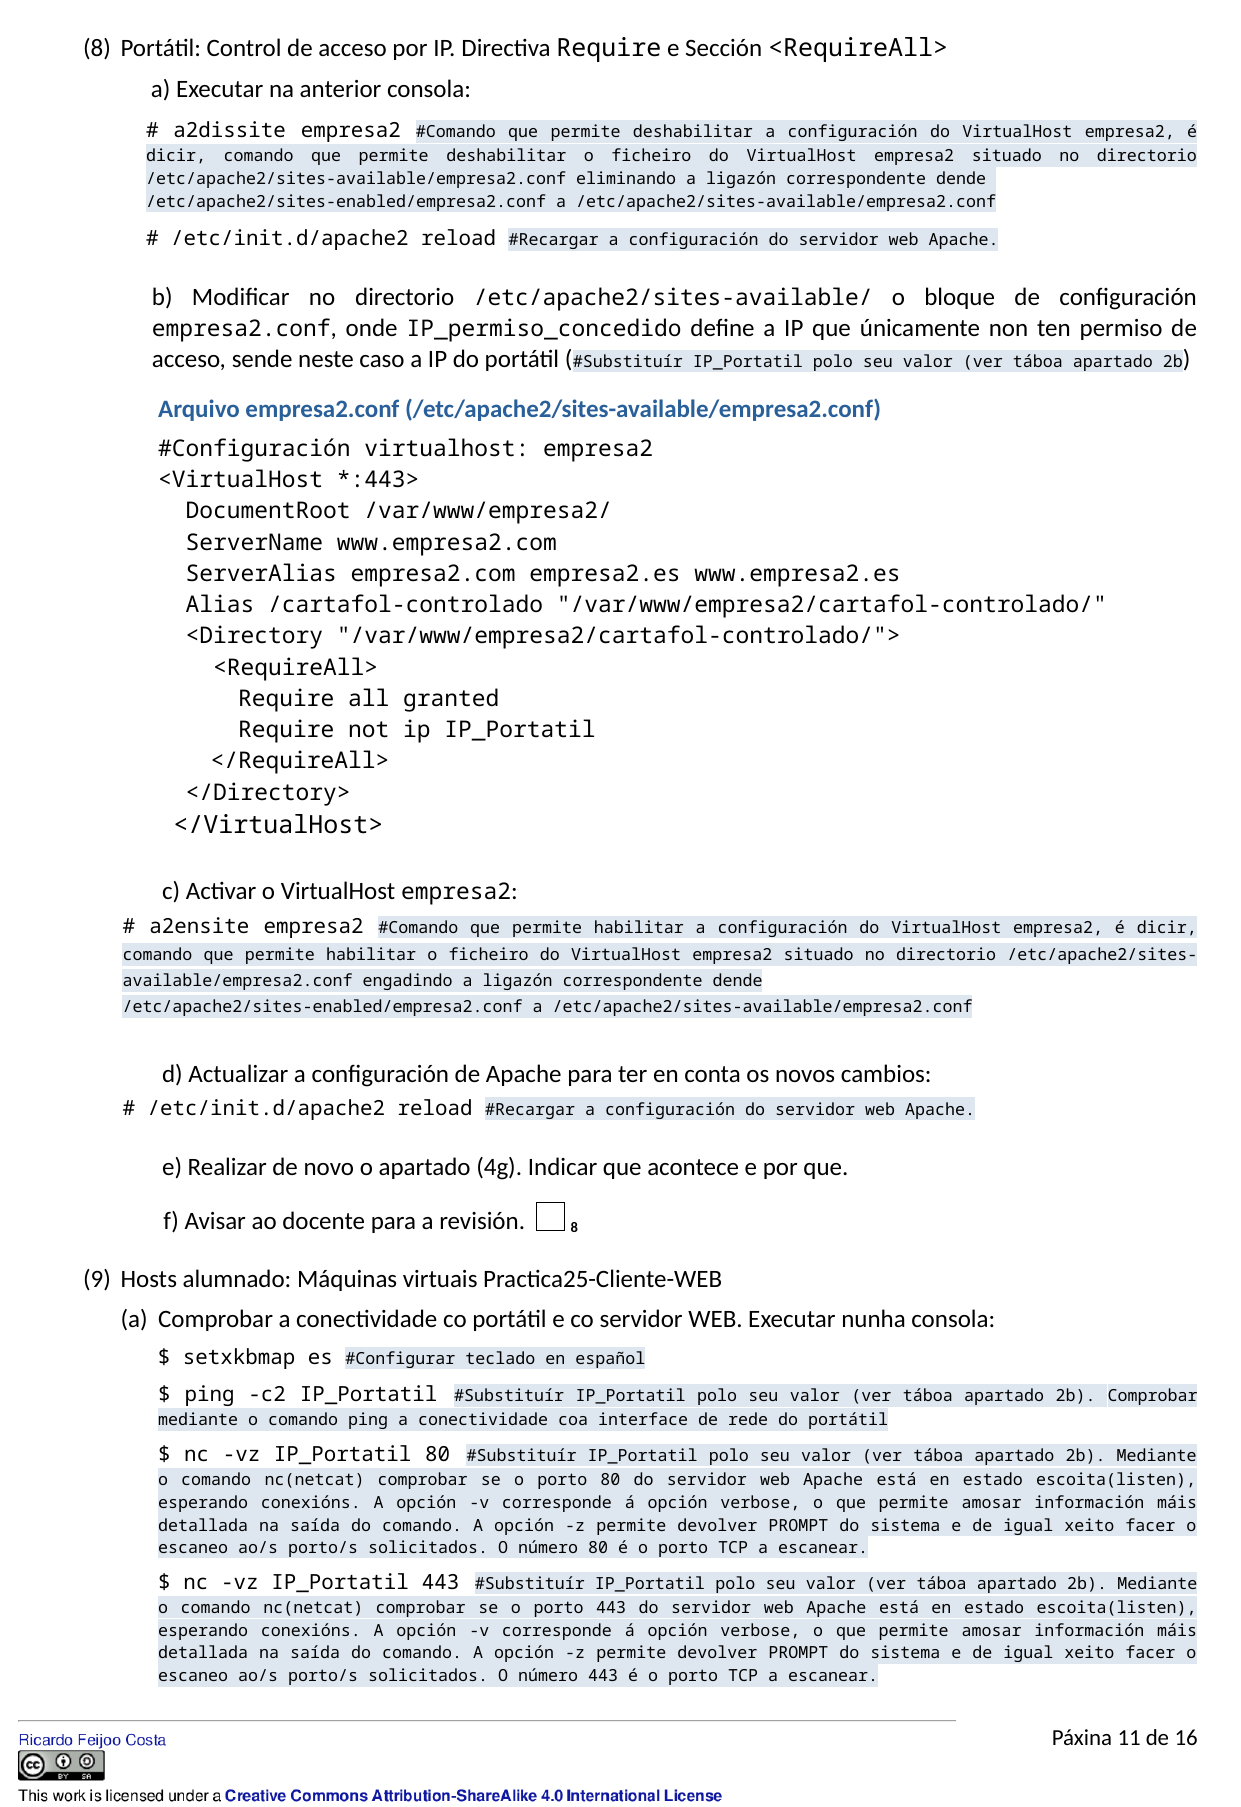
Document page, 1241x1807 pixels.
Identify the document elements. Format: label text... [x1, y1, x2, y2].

list Comprobar a conectividade co portátil e co servidor WEB. Executar nunha consola: [120, 1303, 1197, 1333]
list Portátil: Control de acceso por IP. Directiva Require e Sección <RequireAll> [83, 30, 1197, 64]
text </RequireAll> [45, 744, 1197, 776]
picture [8, 1715, 957, 1806]
text Require all granted [45, 682, 1197, 713]
list $ ping -c2 IP_Portatil #Substituír IP_Portatil polo seu valor (ver táboa apartado 2b). Comprobar mediante o comando ping a conectividade coa interface de rede do portátil [120, 1379, 1197, 1431]
list Alias /cartafol-controlado "/var/www/empresa2/cartafol-controlado/" [120, 588, 1197, 619]
list </Directory> [120, 776, 1197, 807]
list $ nc -vz IP_Portatil 443 #Substituír IP_Portatil polo seu valor (ver táboa apartado 2b). Mediante o comando nc(netcat) comprobar se o porto 443 do servidor web Apache está en estado escoita(listen), esperando conexións. A opción -v corresponde á opción verbose, o que permite amosar información máis detallada na saída do comando. A opción -z permite devolver PROMPT do sistema e de igual xeito facer o escaneo ao/s porto/s solicitados. O número 443 é o porto TCP a escanear. [120, 1567, 1197, 1687]
list $ nc -vz IP_Portatil 80 #Substituír IP_Portatil polo seu valor (ver táboa apartado 2b). Mediante o comando nc(netcat) comprobar se o porto 80 do servidor web Apache está en estado escoita(listen), esperando conexións. A opción -v corresponde á opción verbose, o que permite amosar información máis detallada na saída do comando. A opción -z permite devolver PROMPT do sistema e de igual xeito facer o escaneo ao/s porto/s solicitados. O número 80 é o porto TCP a escanear. [120, 1439, 1197, 1558]
list f) Avisar ao docente para a revisión. 8 [152, 1205, 1197, 1236]
list #Configuración virtualhost: empresa2 <VirtualHost *:443> DocumentRoot /var/www/empresa2/ ServerName www.empresa2.com ServerAlias empresa2.com empresa2.es www.empresa2.es [120, 432, 1197, 588]
list Arquivo empresa2.conf (/etc/apache2/sites-available/empresa2.conf) [120, 393, 1197, 423]
list d) Actualizar a configuración de Apache para ter en conta os novos cambios: [87, 1058, 1197, 1088]
list # /etc/init.d/apache2 reload #Recargar a configuración do servidor web Apache. [87, 1093, 1197, 1121]
list Hosts alumnado: Máquinas virtuais Practica25-Cliente-WEB [83, 1264, 1197, 1294]
list # a2ensite empresa2 #Comando que permite habilitar a configuración do VirtualHost empresa2, é dicir, comando que permite habilitar o ficheiro do VirtualHost empresa2 situado no directorio /etc/apache2/sites-available/empresa2.conf engadindo a ligazón correspondente dende [87, 911, 1197, 992]
list <RequireAll> [120, 651, 1197, 682]
list # a2dissite empresa2 #Comando que permite deshabilitar a configuración do VirtualHost empresa2, é dicir, comando que permite deshabilitar o ficheiro do VirtualHost empresa2 situado no directorio /etc/apache2/sites-available/empresa2.conf eliminando a ligazón correspondente dende [146, 116, 1197, 189]
text Require not ip IP_Portatil [45, 713, 1197, 744]
list a) Executar na anterior consola: [93, 74, 1197, 104]
list /etc/apache2/sites-enabled/empresa2.conf a /etc/apache2/sites-available/empresa2.conf [87, 995, 1197, 1018]
list $ setxkbmap es #Configurar teclado en español [122, 1342, 1197, 1371]
list e) Realizar de novo o apartado (4g). Indicar que acontece e por que. [87, 1151, 1197, 1182]
list </VirtualHost> [93, 807, 1197, 841]
list /etc/apache2/sites-enabled/empresa2.conf a /etc/apache2/sites-available/empresa2.conf [146, 189, 1197, 212]
list b) Modificar no directorio /etc/apache2/sites-available/ o bloque de configuración empresa2.conf, onde IP_permiso_concedido define a IP que únicamente non ten permiso de acceso, sende neste caso a IP do portátil (#Substituír IP_Portatil polo seu valor (ver táboa apartado 2b) [152, 281, 1197, 374]
list # /etc/init.d/apache2 reload #Recargar a configuración do servidor web Apache. [146, 223, 1197, 252]
list c) Activar o VirtualHost empresa2: [87, 875, 1197, 906]
list <Directory "/var/www/empresa2/cartafol-controlado/"> [120, 619, 1197, 651]
